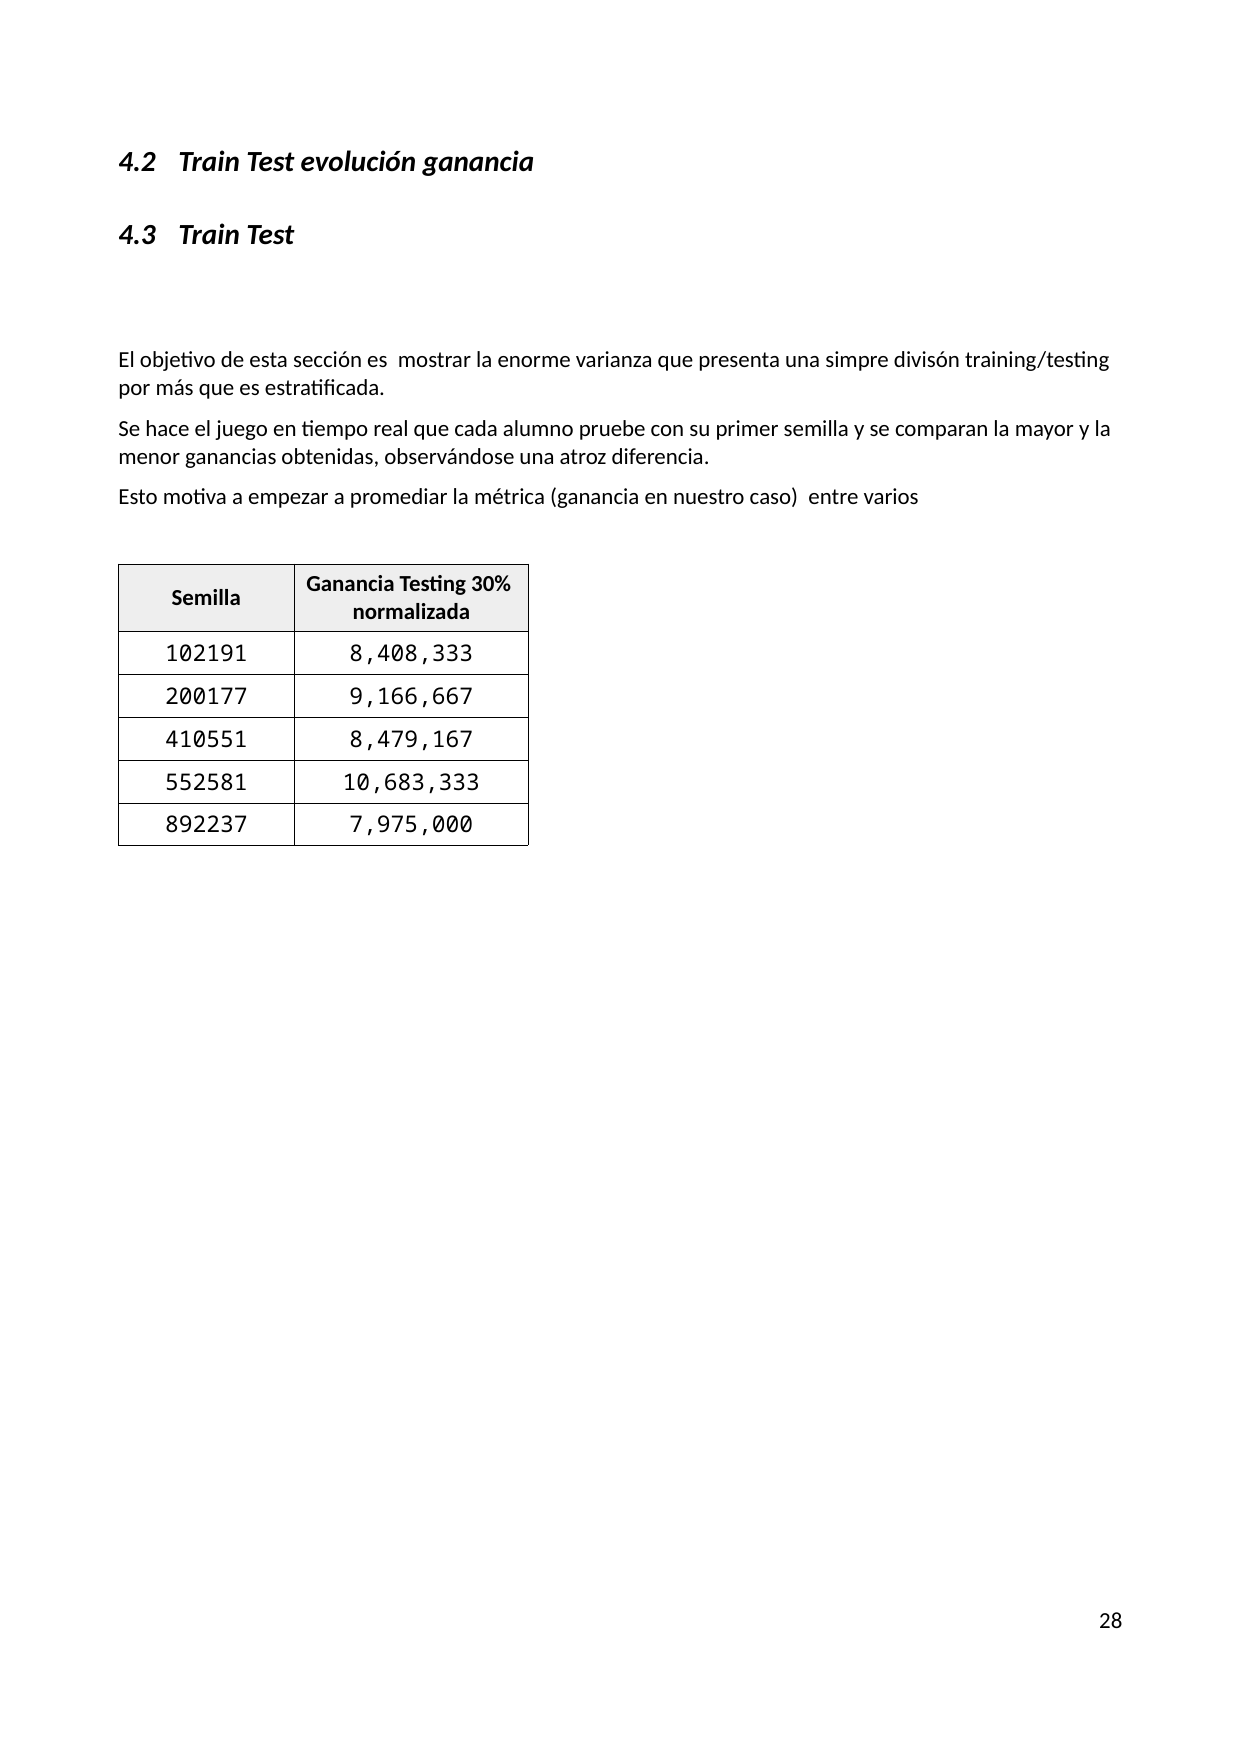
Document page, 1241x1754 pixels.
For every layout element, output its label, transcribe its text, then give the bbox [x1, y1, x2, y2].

subtitle Train Test evolución ganancia [118, 143, 1122, 179]
text Se hace el juego en tiempo real que cada alumno pruebe con su primer semilla y se comparan la mayor y la menor ganancias obtenidas, observándose una atroz diferencia. [118, 414, 1122, 470]
table_cell 410551 [119, 718, 294, 759]
table_cell 892237 [119, 804, 294, 845]
table_header Semilla [119, 565, 294, 631]
table_header Ganancia Testing 30% normalizada [295, 565, 528, 631]
table_cell 10,683,333 [295, 761, 528, 802]
table_cell 7,975,000 [295, 804, 528, 845]
table_cell 102191 [119, 632, 294, 674]
text El objetivo de esta sección es mostrar la enorme varianza que presenta una simpre divisón training/testing por más que es estratificada. [118, 345, 1122, 401]
table_cell 200177 [119, 675, 294, 717]
table_cell 552581 [119, 761, 294, 802]
table_cell 8,408,333 [295, 632, 528, 674]
table_cell 8,479,167 [295, 718, 528, 759]
text Esto motiva a empezar a promediar la métrica (ganancia en nuestro caso) entre varios [118, 482, 1122, 511]
table_cell 9,166,667 [295, 675, 528, 717]
subtitle Train Test [118, 216, 1122, 252]
